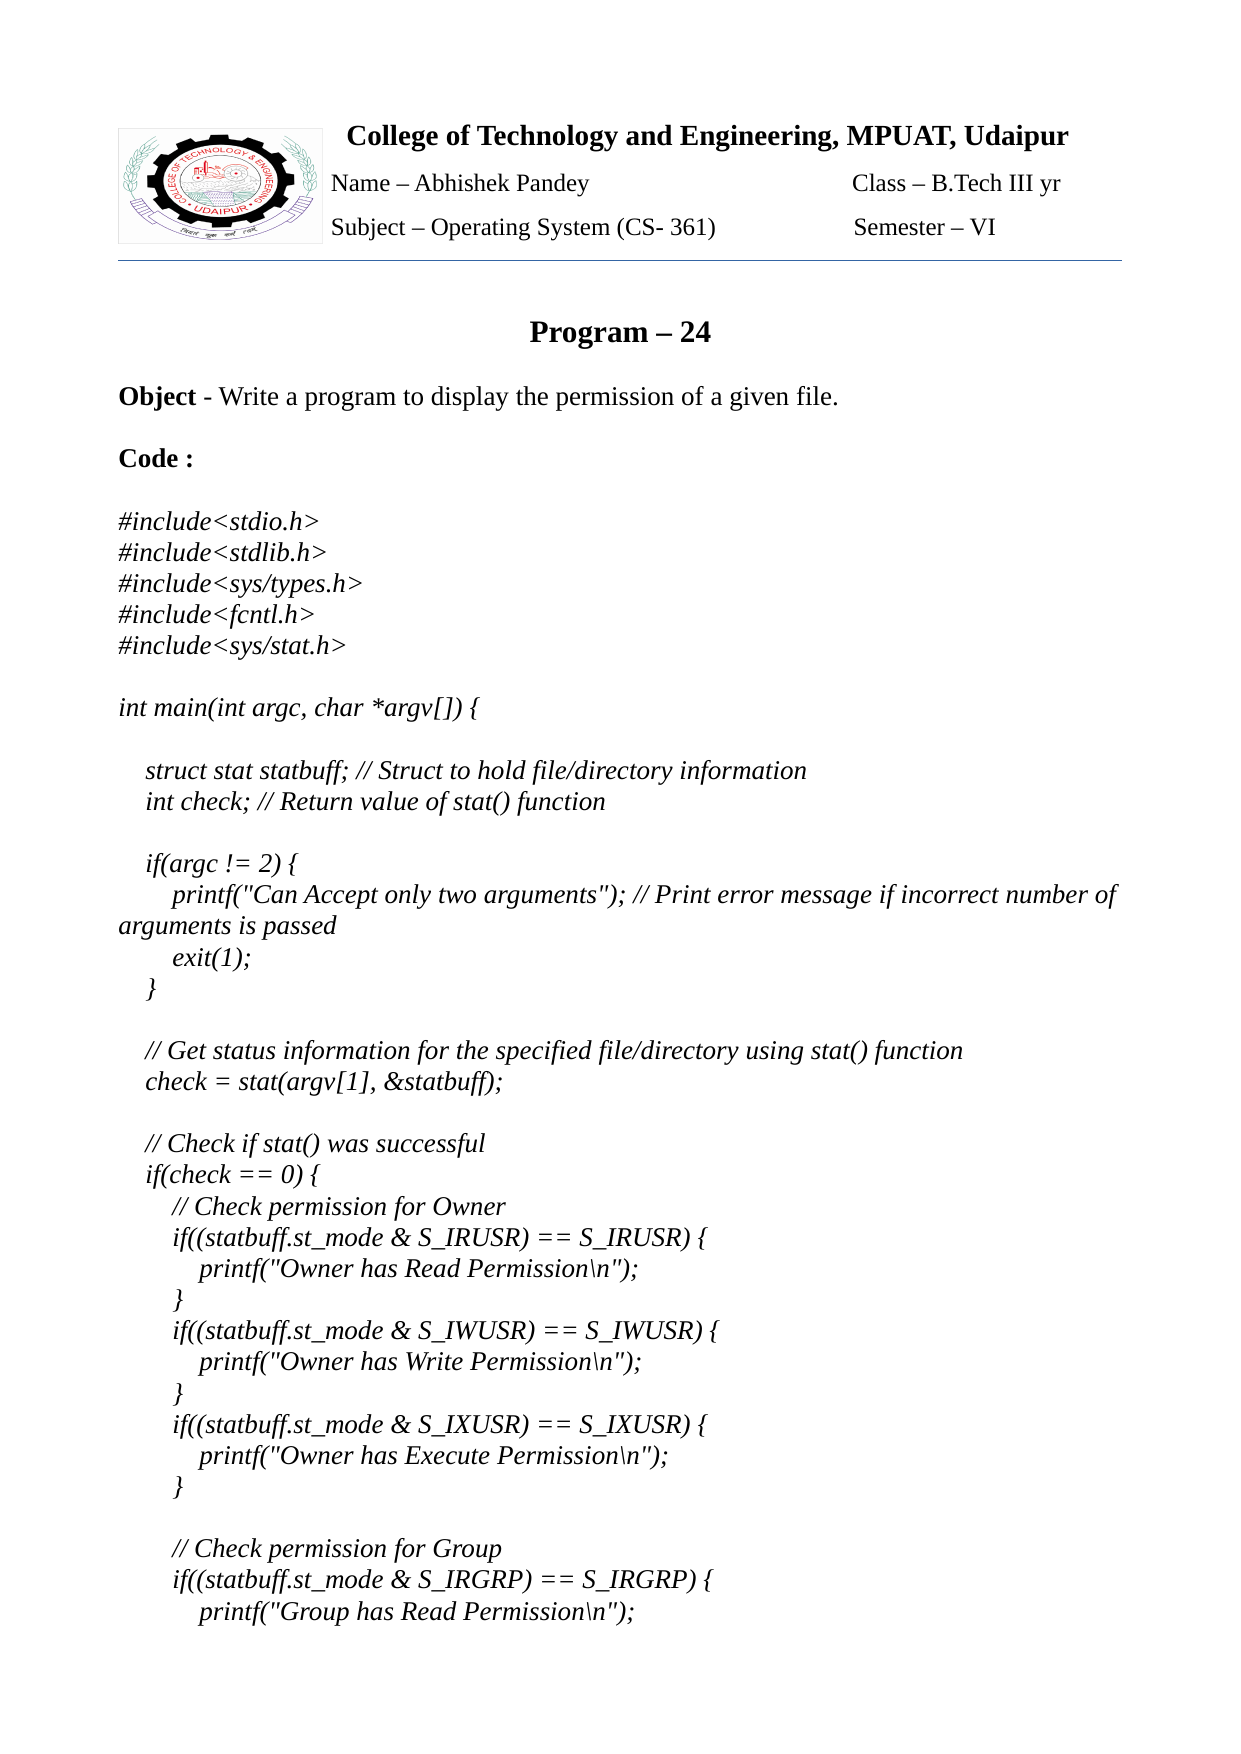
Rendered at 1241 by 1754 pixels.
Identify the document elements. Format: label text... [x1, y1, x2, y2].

text exit(1); [118, 941, 1122, 972]
text struct stat statbuff; // Struct to hold file/directory information [118, 754, 1122, 785]
text // Get status information for the specified file/directory using stat() function [118, 1034, 1122, 1065]
text Code : [118, 442, 1122, 473]
text printf("Owner has Write Permission\n"); [118, 1346, 1122, 1377]
text #include<fcntl.h> [118, 598, 1122, 629]
text int check; // Return value of stat() function [118, 785, 1122, 816]
text // Check if stat() was successful [118, 1127, 1122, 1159]
text #include<stdio.h> [118, 504, 1122, 536]
text printf("Can Accept only two arguments"); // Print error message if incorrect number of arguments is passed [118, 878, 1122, 941]
text } [118, 972, 1122, 1003]
text printf("Owner has Read Permission\n"); [118, 1252, 1122, 1283]
text printf("Owner has Execute Permission\n"); [118, 1439, 1122, 1470]
text } [118, 1377, 1122, 1408]
text if(check == 0) { [118, 1159, 1122, 1190]
text #include<stdlib.h> [118, 536, 1122, 567]
text #include<sys/types.h> [118, 567, 1122, 598]
text } [118, 1283, 1122, 1314]
text Program – 24 [118, 313, 1122, 349]
text int main(int argc, char *argv[]) { [118, 691, 1122, 723]
text } [118, 1470, 1122, 1501]
text // Check permission for Group [118, 1532, 1122, 1563]
text if((statbuff.st_mode & S_IWUSR) == S_IWUSR) { [118, 1314, 1122, 1346]
text Object - Write a program to display the permission of a given file. [118, 380, 1122, 411]
text // Check permission for Owner [118, 1190, 1122, 1221]
text if((statbuff.st_mode & S_IRGRP) == S_IRGRP) { [118, 1563, 1122, 1595]
text #include<sys/stat.h> [118, 629, 1122, 660]
picture [118, 128, 323, 244]
text if(argc != 2) { [118, 847, 1122, 878]
text if((statbuff.st_mode & S_IXUSR) == S_IXUSR) { [118, 1408, 1122, 1439]
text printf("Group has Read Permission\n"); [118, 1595, 1122, 1626]
text if((statbuff.st_mode & S_IRUSR) == S_IRUSR) { [118, 1221, 1122, 1252]
text check = stat(argv[1], &statbuff); [118, 1065, 1122, 1096]
